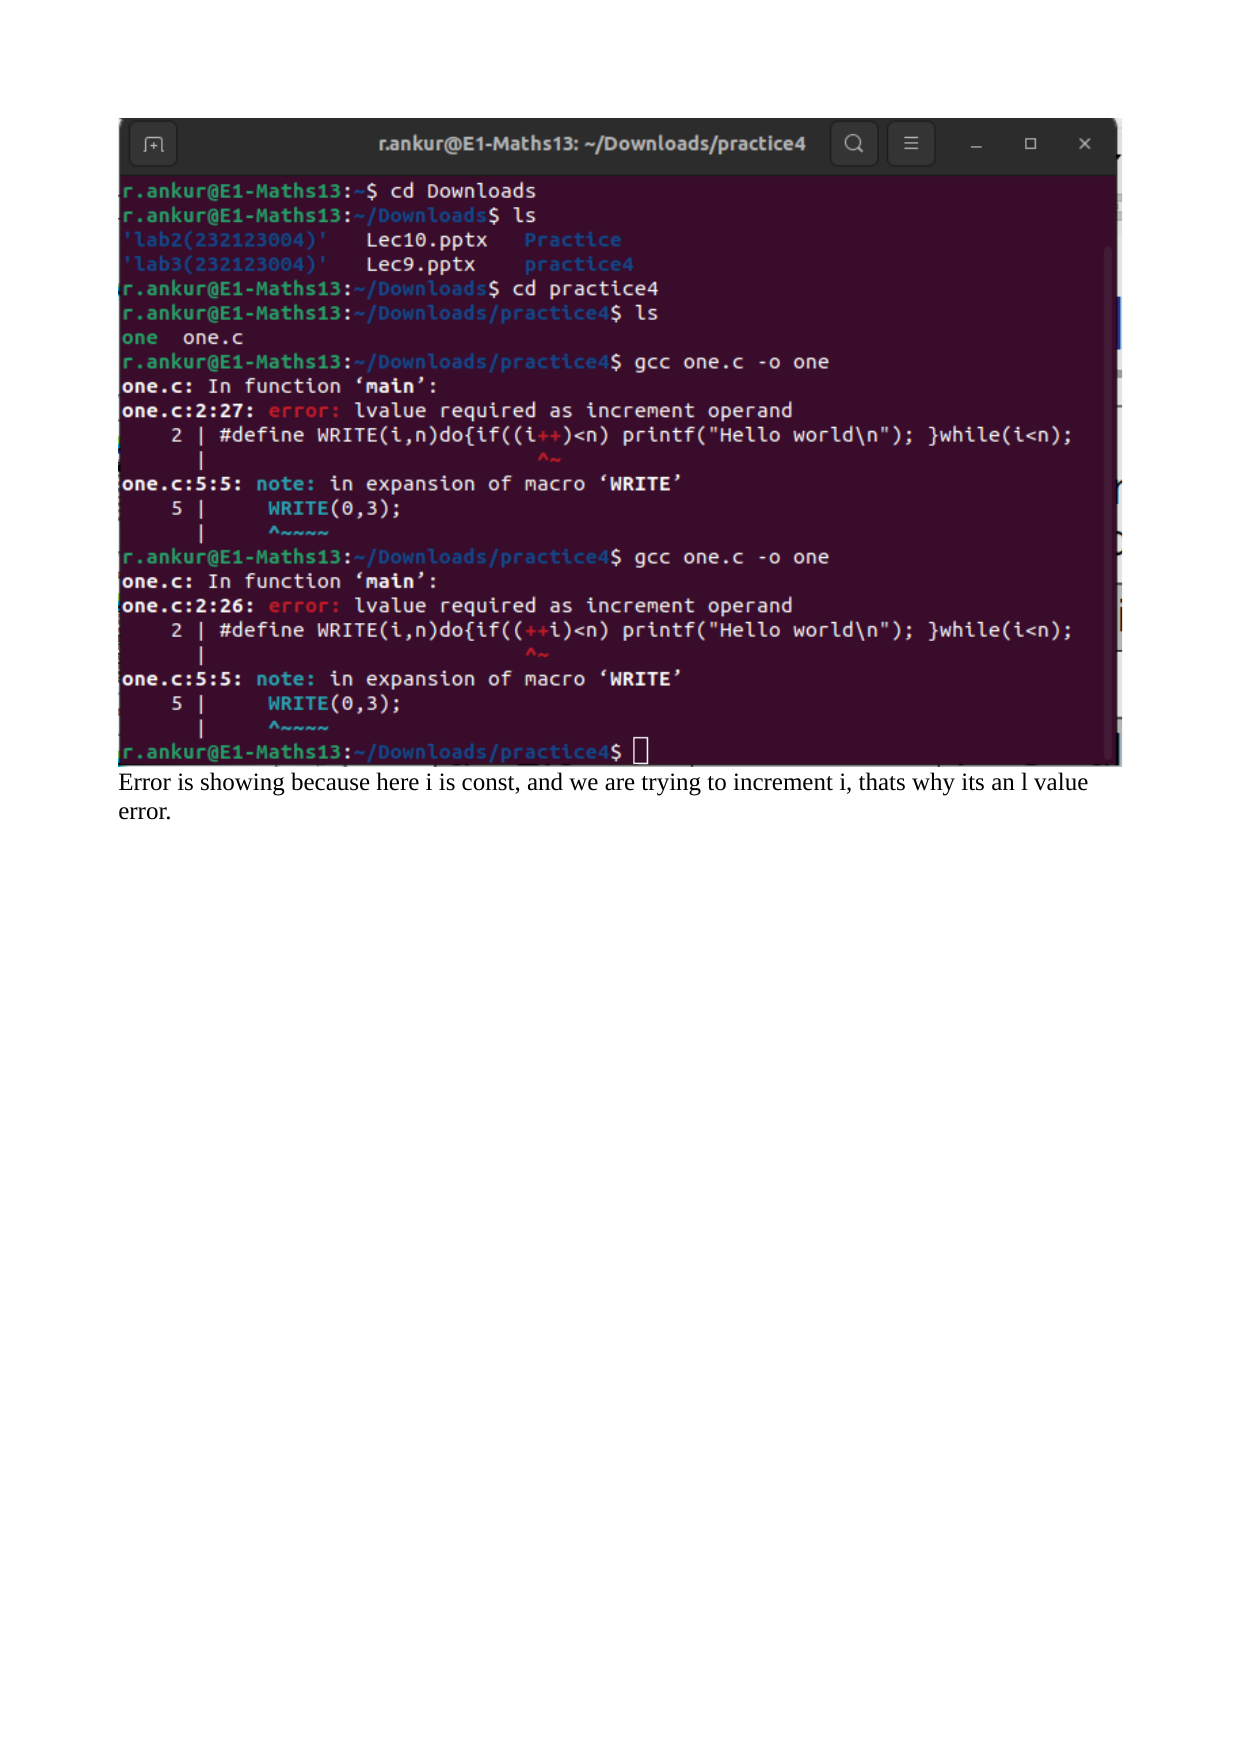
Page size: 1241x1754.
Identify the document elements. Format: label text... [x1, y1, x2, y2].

text Error is showing because here i is const, and we are trying to increment i, thats why its an l value error. [118, 767, 1122, 824]
picture [118, 118, 1123, 767]
